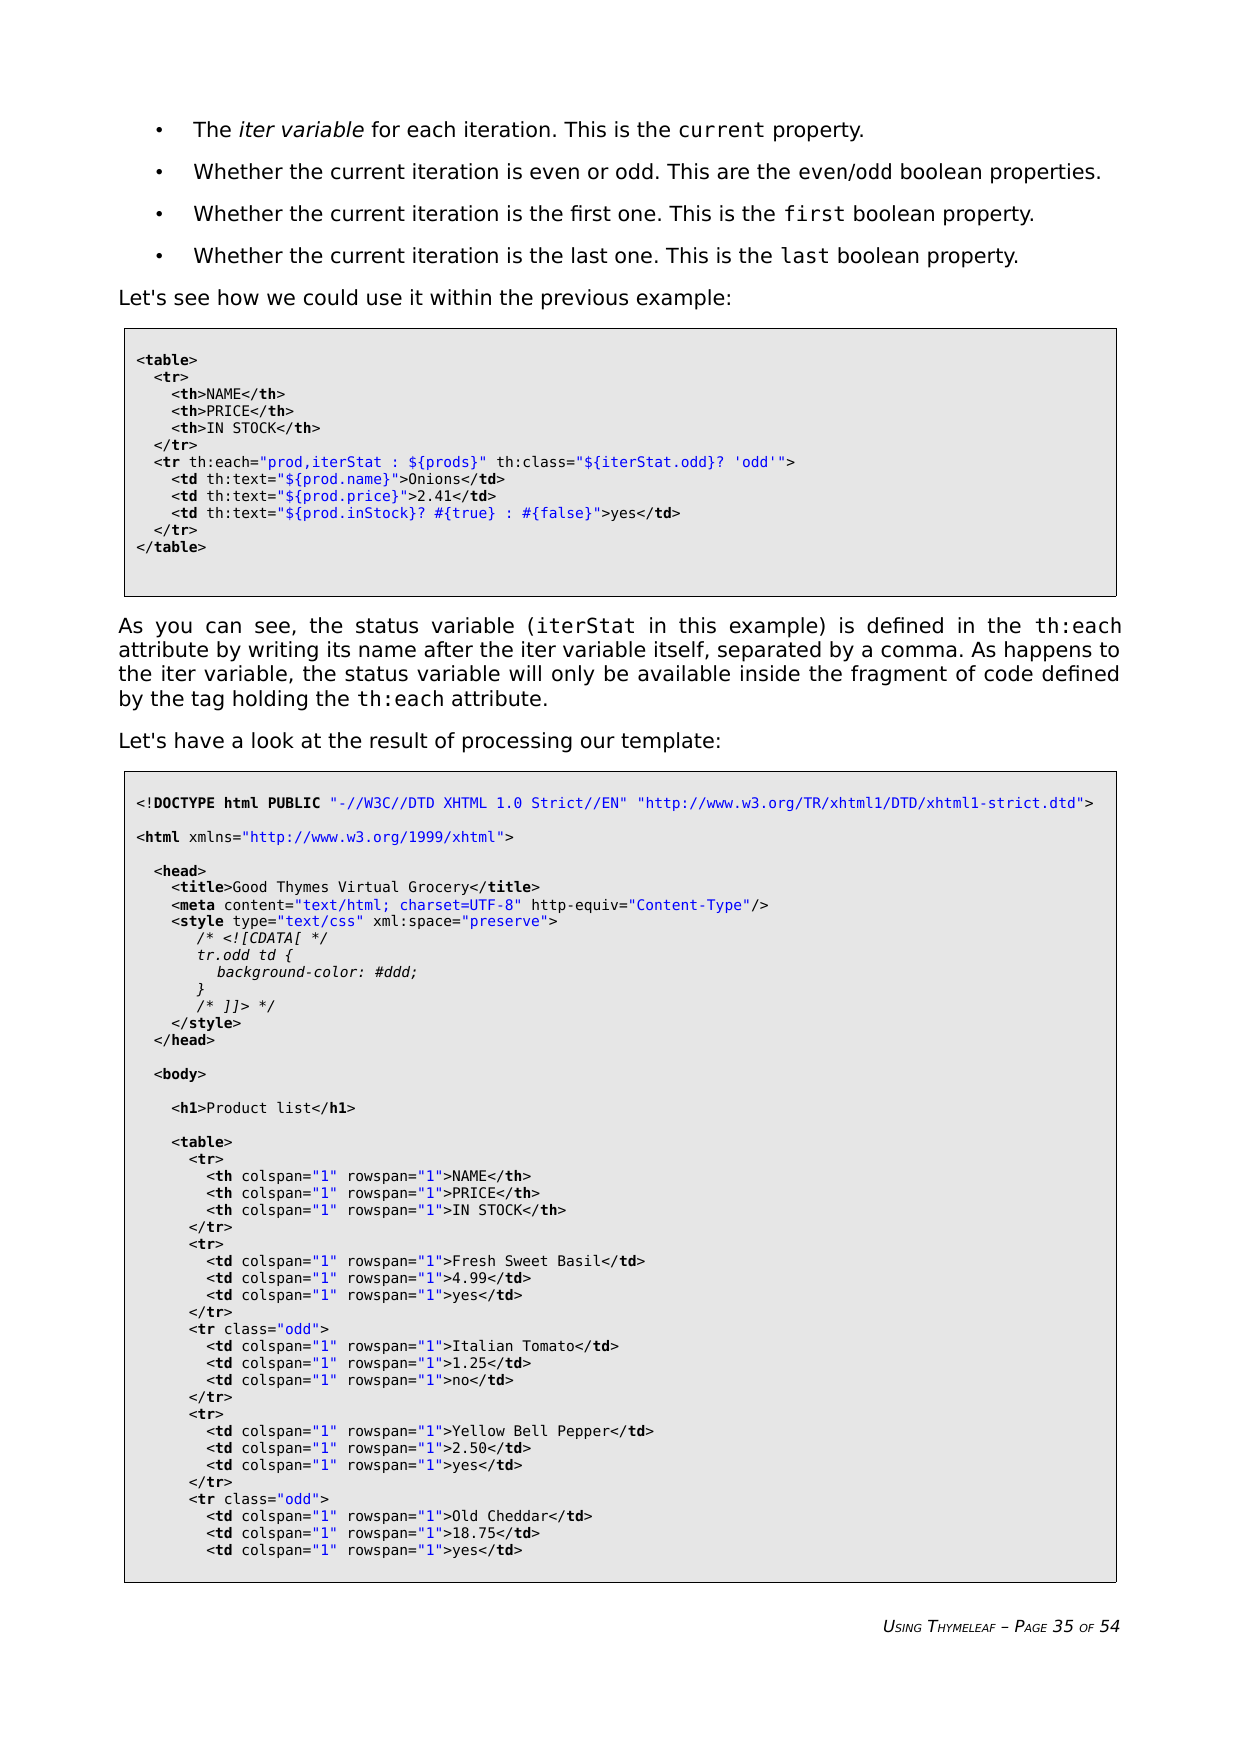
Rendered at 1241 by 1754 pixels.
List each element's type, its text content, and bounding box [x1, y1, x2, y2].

list Whether the current iteration is even or odd. This are the even/odd boolean properties. [156, 160, 1122, 184]
text Let's have a look at the result of processing our template: [118, 729, 1122, 753]
text Let's see how we could use it within the previous example: [118, 286, 1122, 310]
text As you can see, the status variable (iterStat in this example) is defined in the th:each attribute by writing its name after the iter variable itself, separated by a comma. As happens to the iter variable, the status variable will only be available inside the fragment of code defined by the tag holding the th:each attribute. [118, 614, 1122, 711]
text <!DOCTYPE html PUBLIC "-//W3C//DTD XHTML 1.0 Strict//EN" "http://www.w3.org/TR/xhtml1/DTD/xhtml1-strict.dtd"> <html xmlns="http://www.w3.org/1999/xhtml"> <head> <title>Good Thymes Virtual Grocery</title> <meta content="text/html; charset=UTF-8" http-equiv="Content-Type"/> <style type="text/css" xml:space="preserve"> /* <![CDATA[ */ tr.odd td { background-color: #ddd; } /* ]]> */ </style> </head> <body> <h1>Product list</h1> <table> <tr> <th colspan="1" rowspan="1">NAME</th> <th colspan="1" rowspan="1">PRICE</th> <th colspan="1" rowspan="1">IN STOCK</th> </tr> <tr> <td colspan="1" rowspan="1">Fresh Sweet Basil</td> <td colspan="1" rowspan="1">4.99</td> <td colspan="1" rowspan="1">yes</td> </tr> <tr class="odd"> <td colspan="1" rowspan="1">Italian Tomato</td> <td colspan="1" rowspan="1">1.25</td> <td colspan="1" rowspan="1">no</td> </tr> <tr> <td colspan="1" rowspan="1">Yellow Bell Pepper</td> <td colspan="1" rowspan="1">2.50</td> <td colspan="1" rowspan="1">yes</td> </tr> <tr class="odd"> <td colspan="1" rowspan="1">Old Cheddar</td> <td colspan="1" rowspan="1">18.75</td> <td colspan="1" rowspan="1">yes</td> [125, 772, 1116, 1582]
text <table> <tr> <th>NAME</th> <th>PRICE</th> <th>IN STOCK</th> </tr> <tr th:each="prod,iterStat : ${prods}" th:class="${iterStat.odd}? 'odd'"> <td th:text="${prod.name}">Onions</td> <td th:text="${prod.price}">2.41</td> <td th:text="${prod.inStock}? #{true} : #{false}">yes</td> </tr> </table> [125, 329, 1116, 596]
list Whether the current iteration is the first one. This is the first boolean property. [156, 202, 1122, 226]
list Whether the current iteration is the last one. This is the last boolean property. [156, 244, 1122, 268]
list The iter variable for each iteration. This is the current property. [156, 118, 1122, 142]
